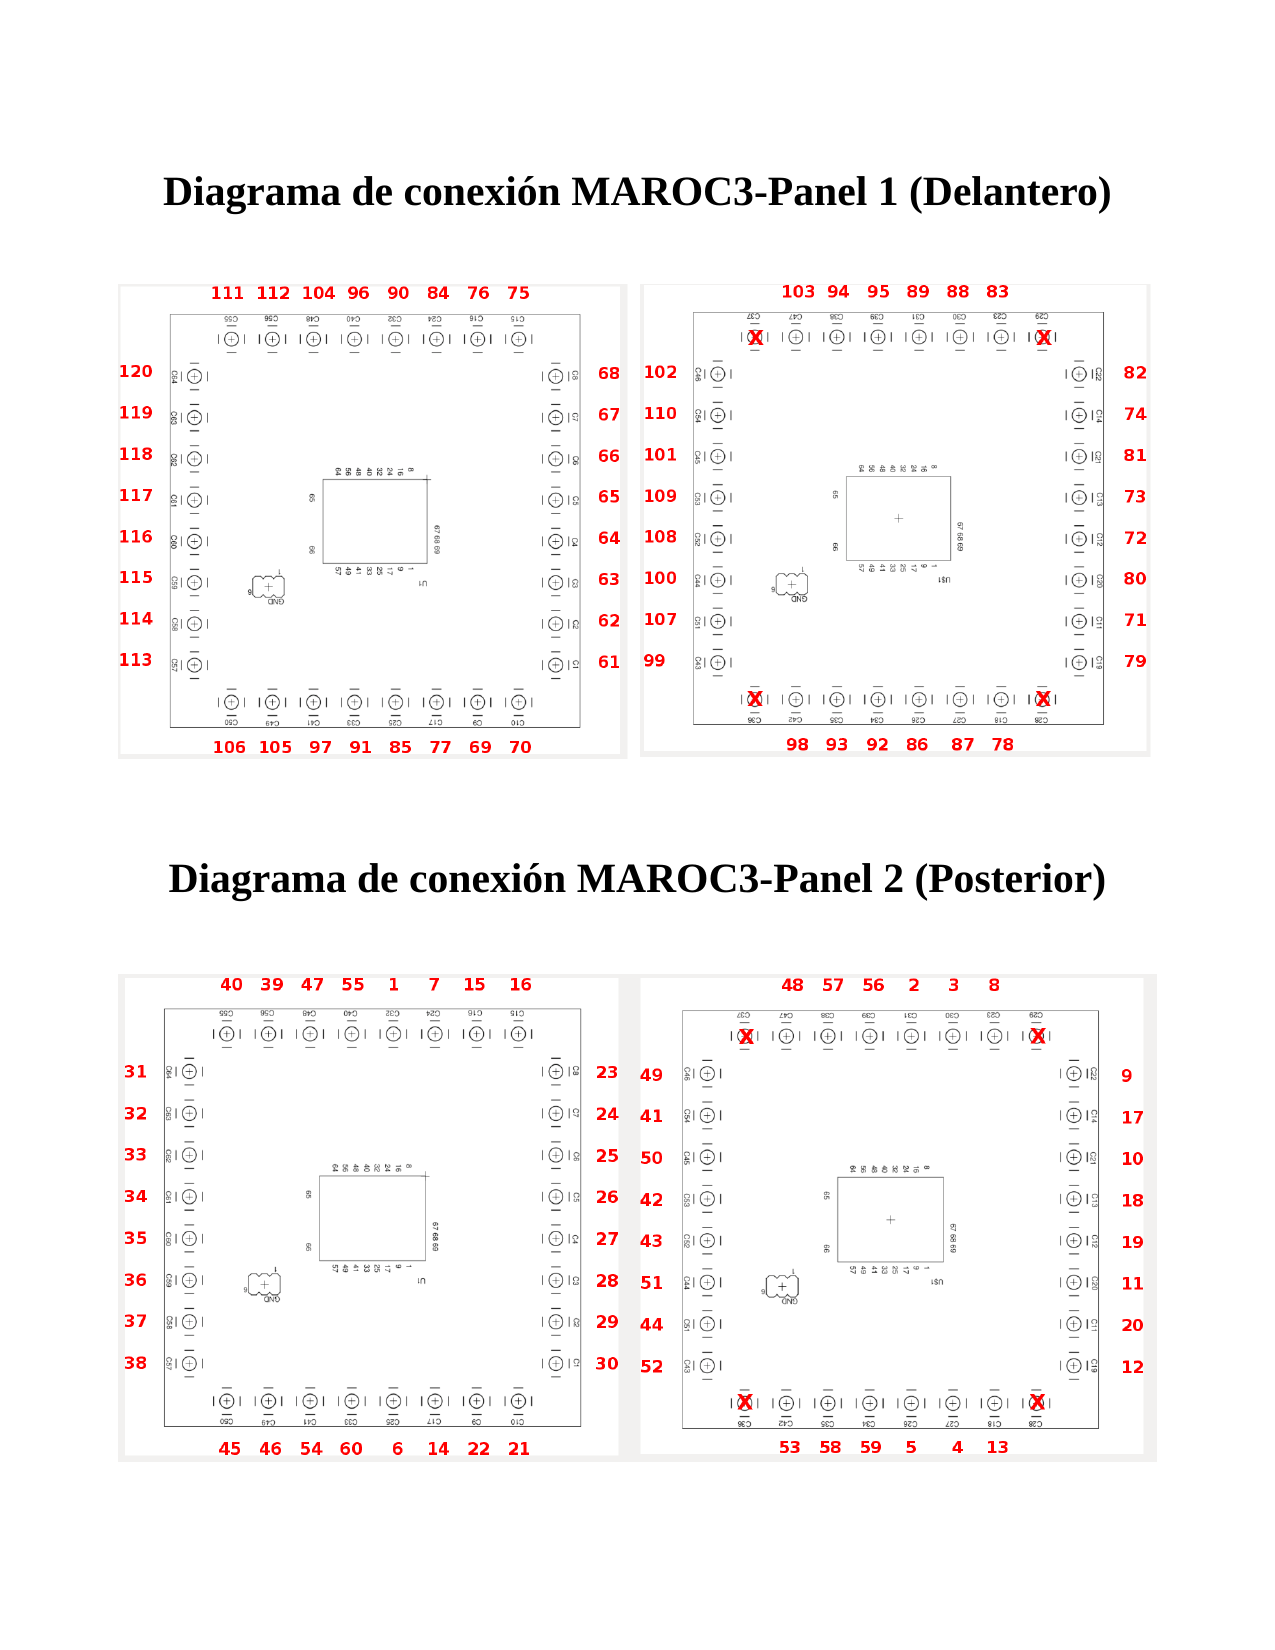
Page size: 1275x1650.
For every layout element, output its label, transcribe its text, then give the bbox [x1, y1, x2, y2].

text Diagrama de conexión MAROC3-Panel 1 (Delantero) [118, 166, 1157, 214]
picture [118, 974, 1157, 1462]
picture [118, 284, 1157, 759]
text Diagrama de conexión MAROC3-Panel 2 (Posterior) [118, 854, 1157, 902]
